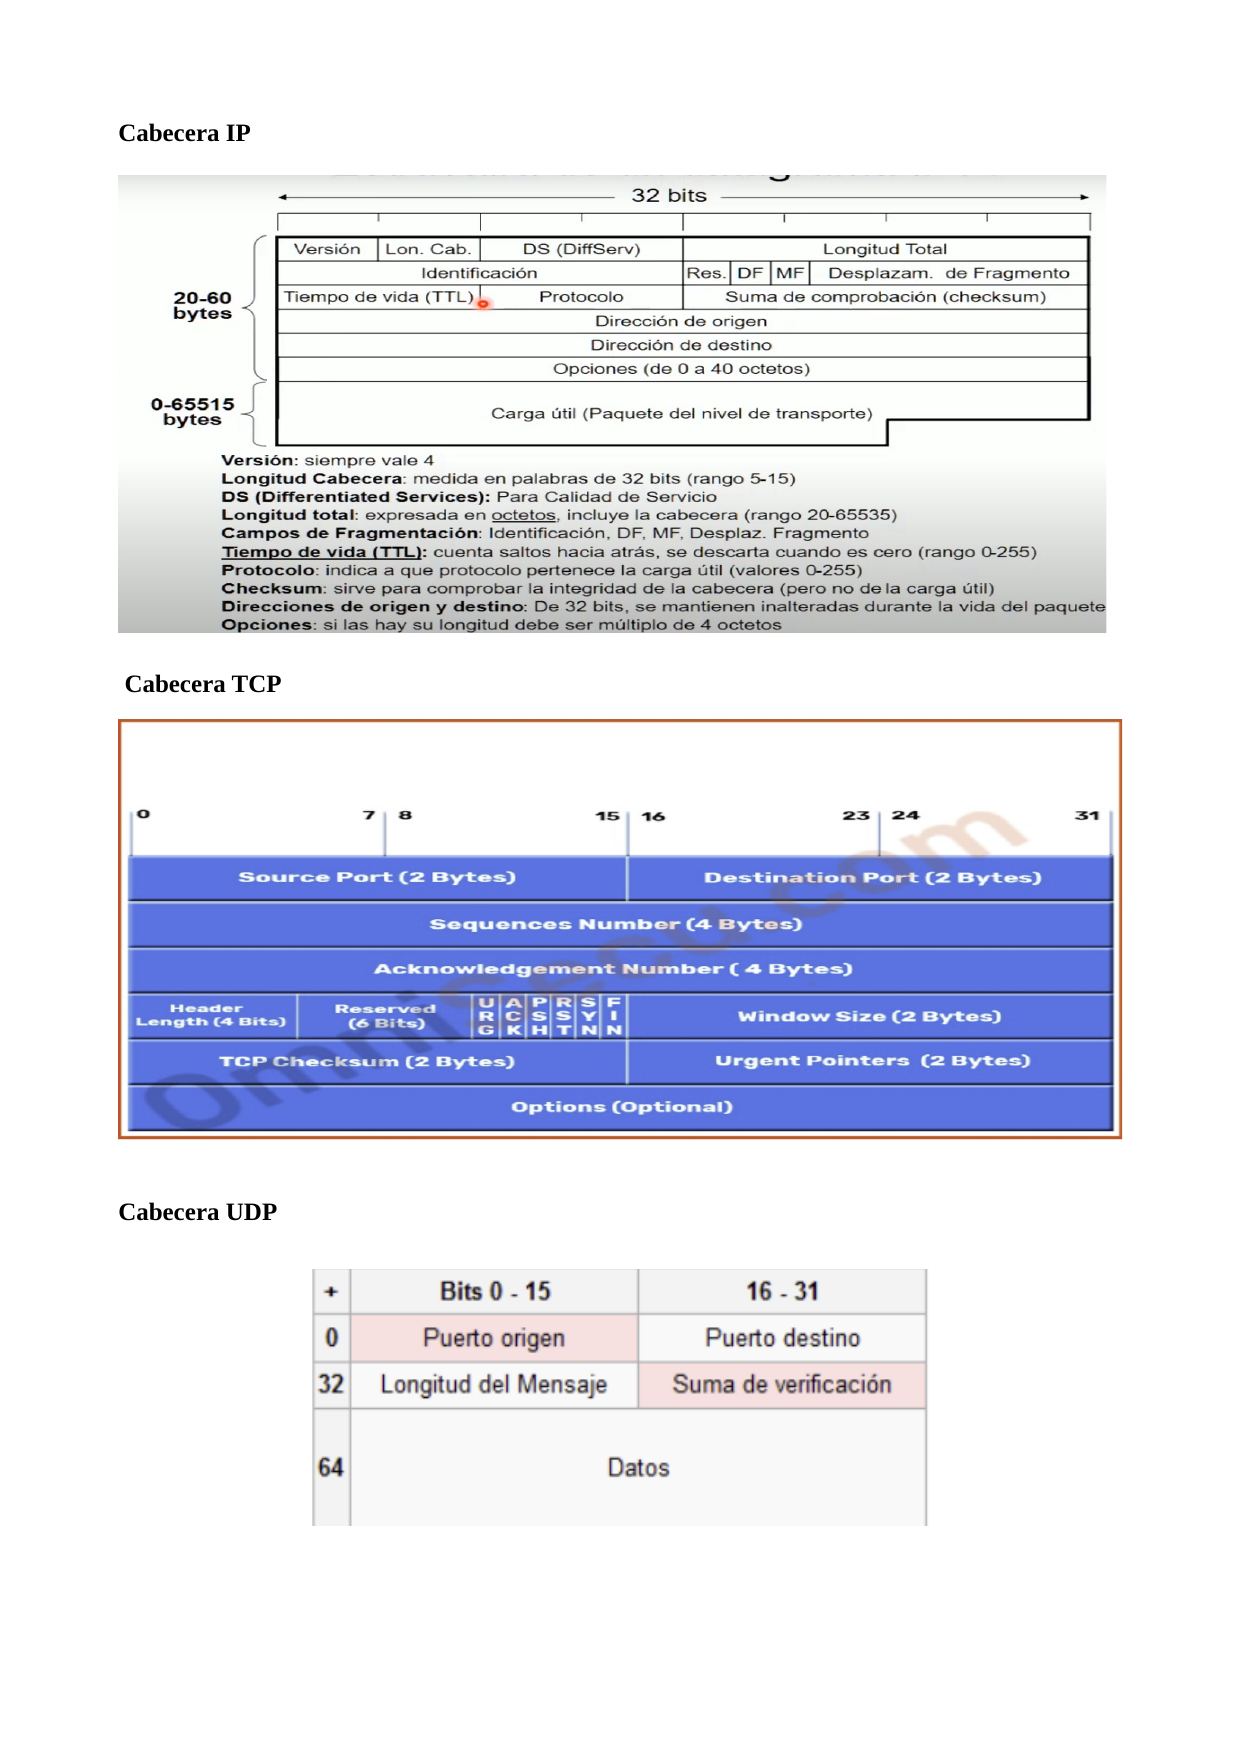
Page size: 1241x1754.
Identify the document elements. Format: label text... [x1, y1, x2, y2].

picture [118, 175, 1107, 633]
text Cabecera UDP [118, 1197, 1122, 1226]
text Cabecera IP [118, 118, 1122, 147]
picture [118, 719, 1123, 1140]
text Cabecera TCP [118, 669, 1122, 698]
picture [311, 1269, 929, 1526]
